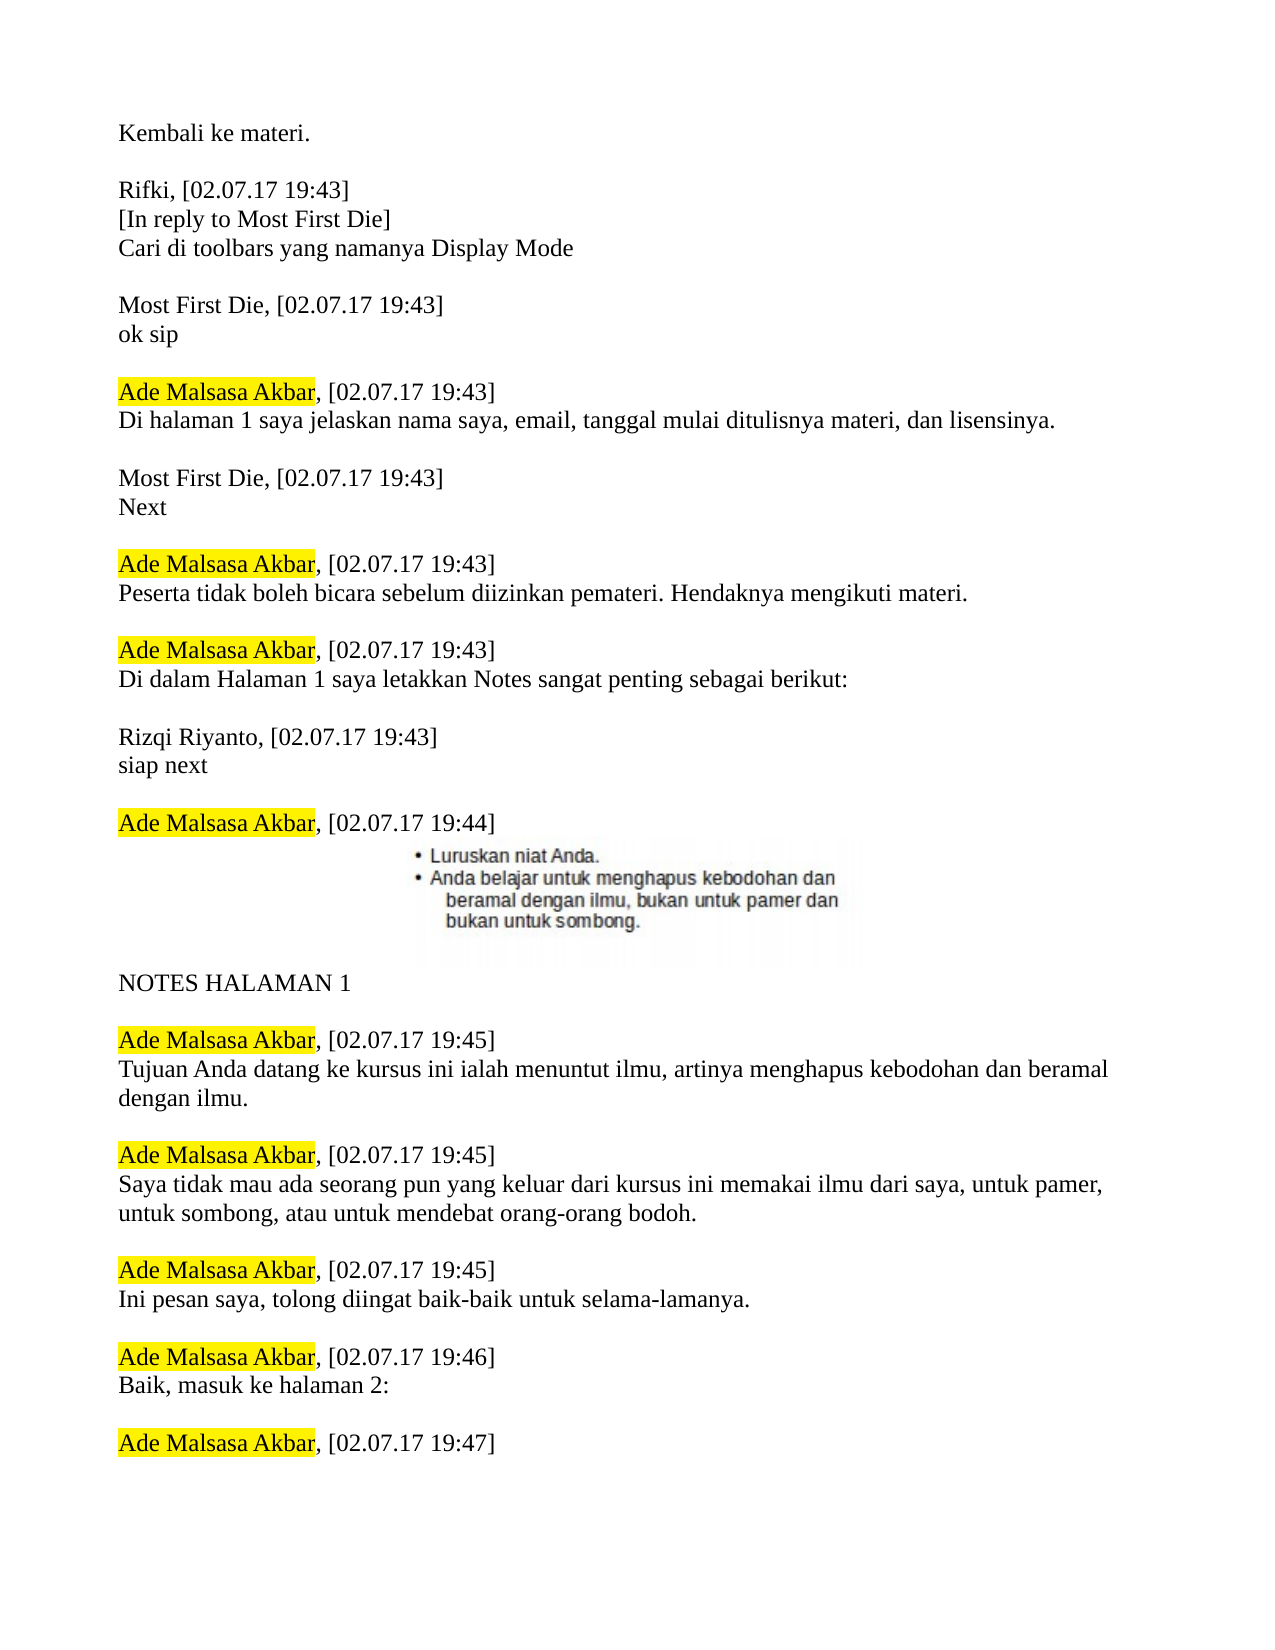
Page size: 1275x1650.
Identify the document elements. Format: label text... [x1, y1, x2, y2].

text Ade Malsasa Akbar, [02.07.17 19:45] [118, 1256, 1157, 1284]
text Most First Die, [02.07.17 19:43] [118, 463, 1157, 492]
text Tujuan Anda datang ke kursus ini ialah menuntut ilmu, artinya menghapus kebodohan dan beramal dengan ilmu. [118, 1054, 1157, 1112]
text Ade Malsasa Akbar, [02.07.17 19:47] [118, 1428, 1157, 1457]
text Ade Malsasa Akbar, [02.07.17 19:45] [118, 1141, 1157, 1169]
text ok sip [118, 319, 1157, 348]
text siap next [118, 751, 1157, 779]
text Baik, masuk ke halaman 2: [118, 1371, 1157, 1399]
text Rizqi Riyanto, [02.07.17 19:43] [118, 722, 1157, 751]
text Saya tidak mau ada seorang pun yang keluar dari kursus ini memakai ilmu dari saya, untuk pamer, untuk sombong, atau untuk mendebat orang-orang bodoh. [118, 1169, 1157, 1227]
text Ade Malsasa Akbar, [02.07.17 19:43] [118, 377, 1157, 406]
text NOTES HALAMAN 1 [118, 837, 1157, 997]
text Di dalam Halaman 1 saya letakkan Notes sangat penting sebagai berikut: [118, 664, 1157, 693]
text Cari di toolbars yang namanya Display Mode [118, 233, 1157, 262]
text Ade Malsasa Akbar, [02.07.17 19:46] [118, 1342, 1157, 1371]
text Ade Malsasa Akbar, [02.07.17 19:44] [118, 808, 1157, 837]
text Rifki, [02.07.17 19:43] [118, 176, 1157, 204]
text Most First Die, [02.07.17 19:43] [118, 291, 1157, 319]
text Next [118, 492, 1157, 521]
text Ini pesan saya, tolong diingat baik-baik untuk selama-lamanya. [118, 1284, 1157, 1313]
text Peserta tidak boleh bicara sebelum diizinkan pemateri. Hendaknya mengikuti materi. [118, 578, 1157, 607]
text Ade Malsasa Akbar, [02.07.17 19:43] [118, 549, 1157, 578]
text Ade Malsasa Akbar, [02.07.17 19:45] [118, 1026, 1157, 1054]
text [In reply to Most First Die] [118, 204, 1157, 233]
text Di halaman 1 saya jelaskan nama saya, email, tanggal mulai ditulisnya materi, dan lisensinya. [118, 406, 1157, 434]
text Kembali ke materi. [118, 118, 1157, 147]
text Ade Malsasa Akbar, [02.07.17 19:43] [118, 636, 1157, 664]
picture [407, 836, 868, 969]
